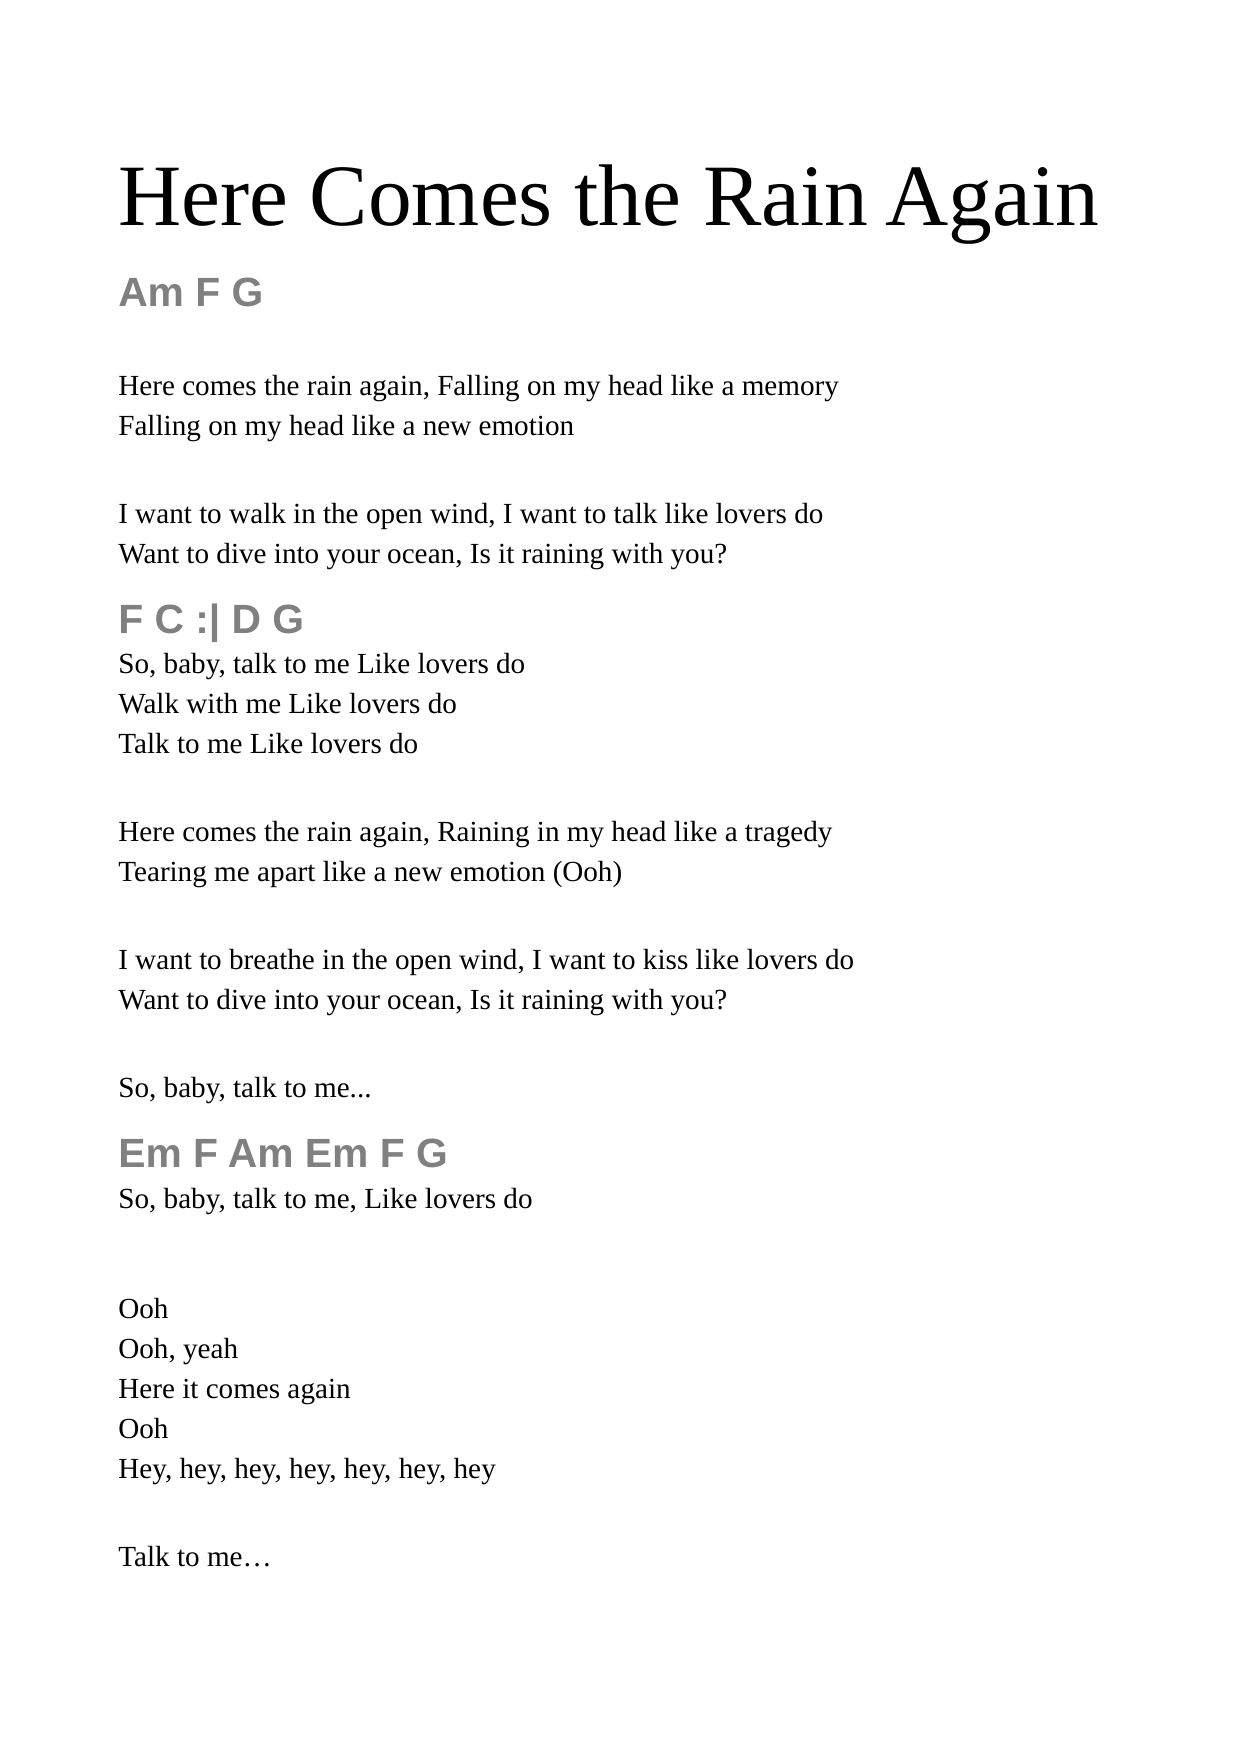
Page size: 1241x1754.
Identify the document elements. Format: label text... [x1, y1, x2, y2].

text I want to breathe in the open wind, I want to kiss like lovers do [118, 950, 1122, 975]
text Tearing me apart like a new emotion (Ooh) [556, 861, 1122, 887]
text Talk to me… [118, 1546, 1122, 1572]
text Want to dive into your ocean, Is it raining with you? [118, 543, 1122, 568]
subtitle Em F Am Em F G [118, 1129, 1122, 1176]
text So, baby, talk to me... [118, 1078, 1122, 1103]
text Hey, hey, hey, hey, hey, hey, hey [118, 1458, 1122, 1483]
subtitle F C :| D G [118, 595, 1122, 642]
text Walk with me Like lovers do [118, 693, 1122, 718]
text Tearing me apart like a new emotion (Ooh) [118, 861, 559, 887]
text Falling on my head like a new emotion [118, 415, 1122, 440]
text Talk to me Like lovers do [118, 733, 1122, 758]
text Here comes the rain again, Falling on my head like a memory [118, 375, 1122, 400]
text Here comes the rain again, Raining in my head like a tragedy [118, 822, 1122, 847]
text Ooh, yeah [118, 1338, 1122, 1364]
text Here it comes again [118, 1378, 1122, 1403]
text I want to walk in the open wind, I want to talk like lovers do [118, 503, 1122, 528]
subtitle Here Comes the Rain Again [118, 143, 1122, 244]
text Ooh [118, 1299, 1122, 1324]
text So, baby, talk to me, Like lovers do [118, 1188, 1122, 1213]
text Ooh [118, 1418, 1122, 1443]
text So, baby, talk to me Like lovers do [118, 653, 1122, 679]
subtitle Am F G [118, 268, 1122, 315]
text Want to dive into your ocean, Is it raining with you? [118, 989, 1122, 1015]
